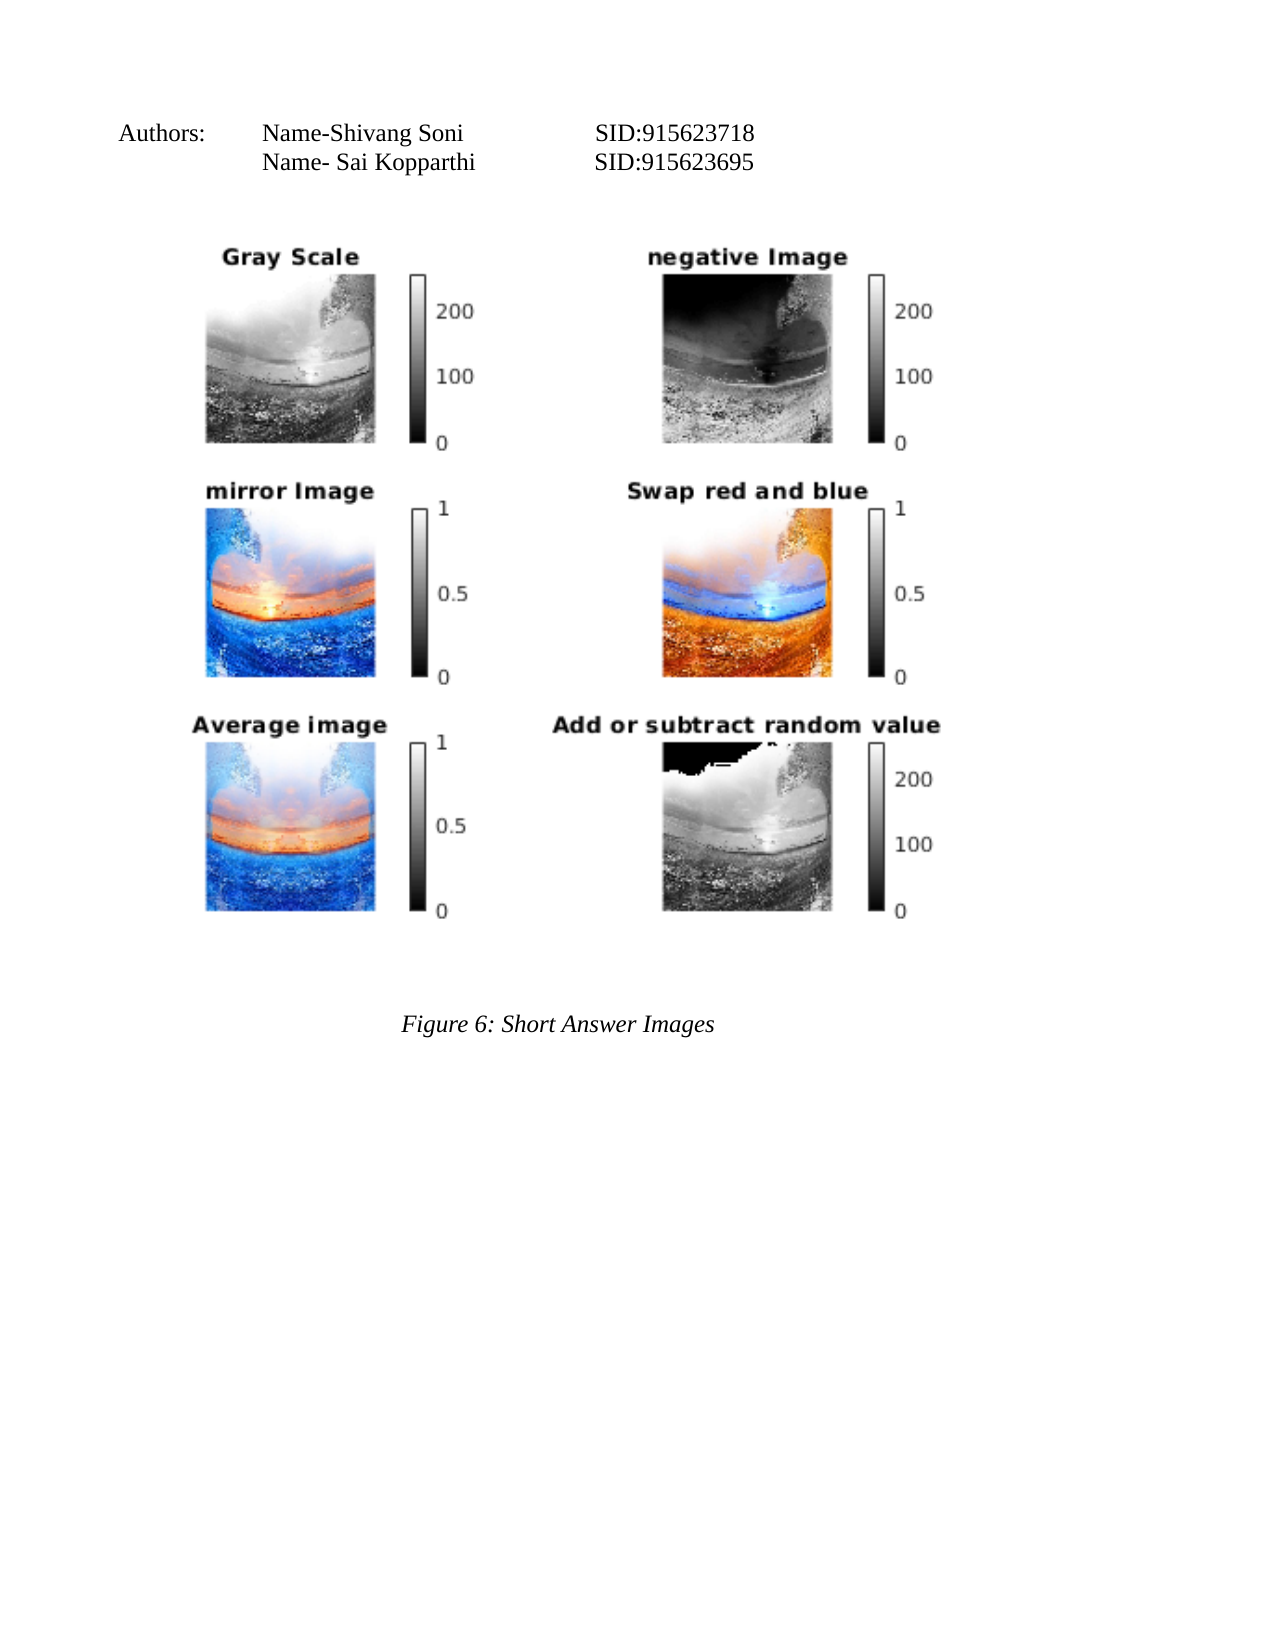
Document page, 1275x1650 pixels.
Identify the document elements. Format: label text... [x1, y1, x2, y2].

text Figure 6: Short Answer Images [45, 1009, 1230, 1038]
picture [44, 217, 1084, 997]
